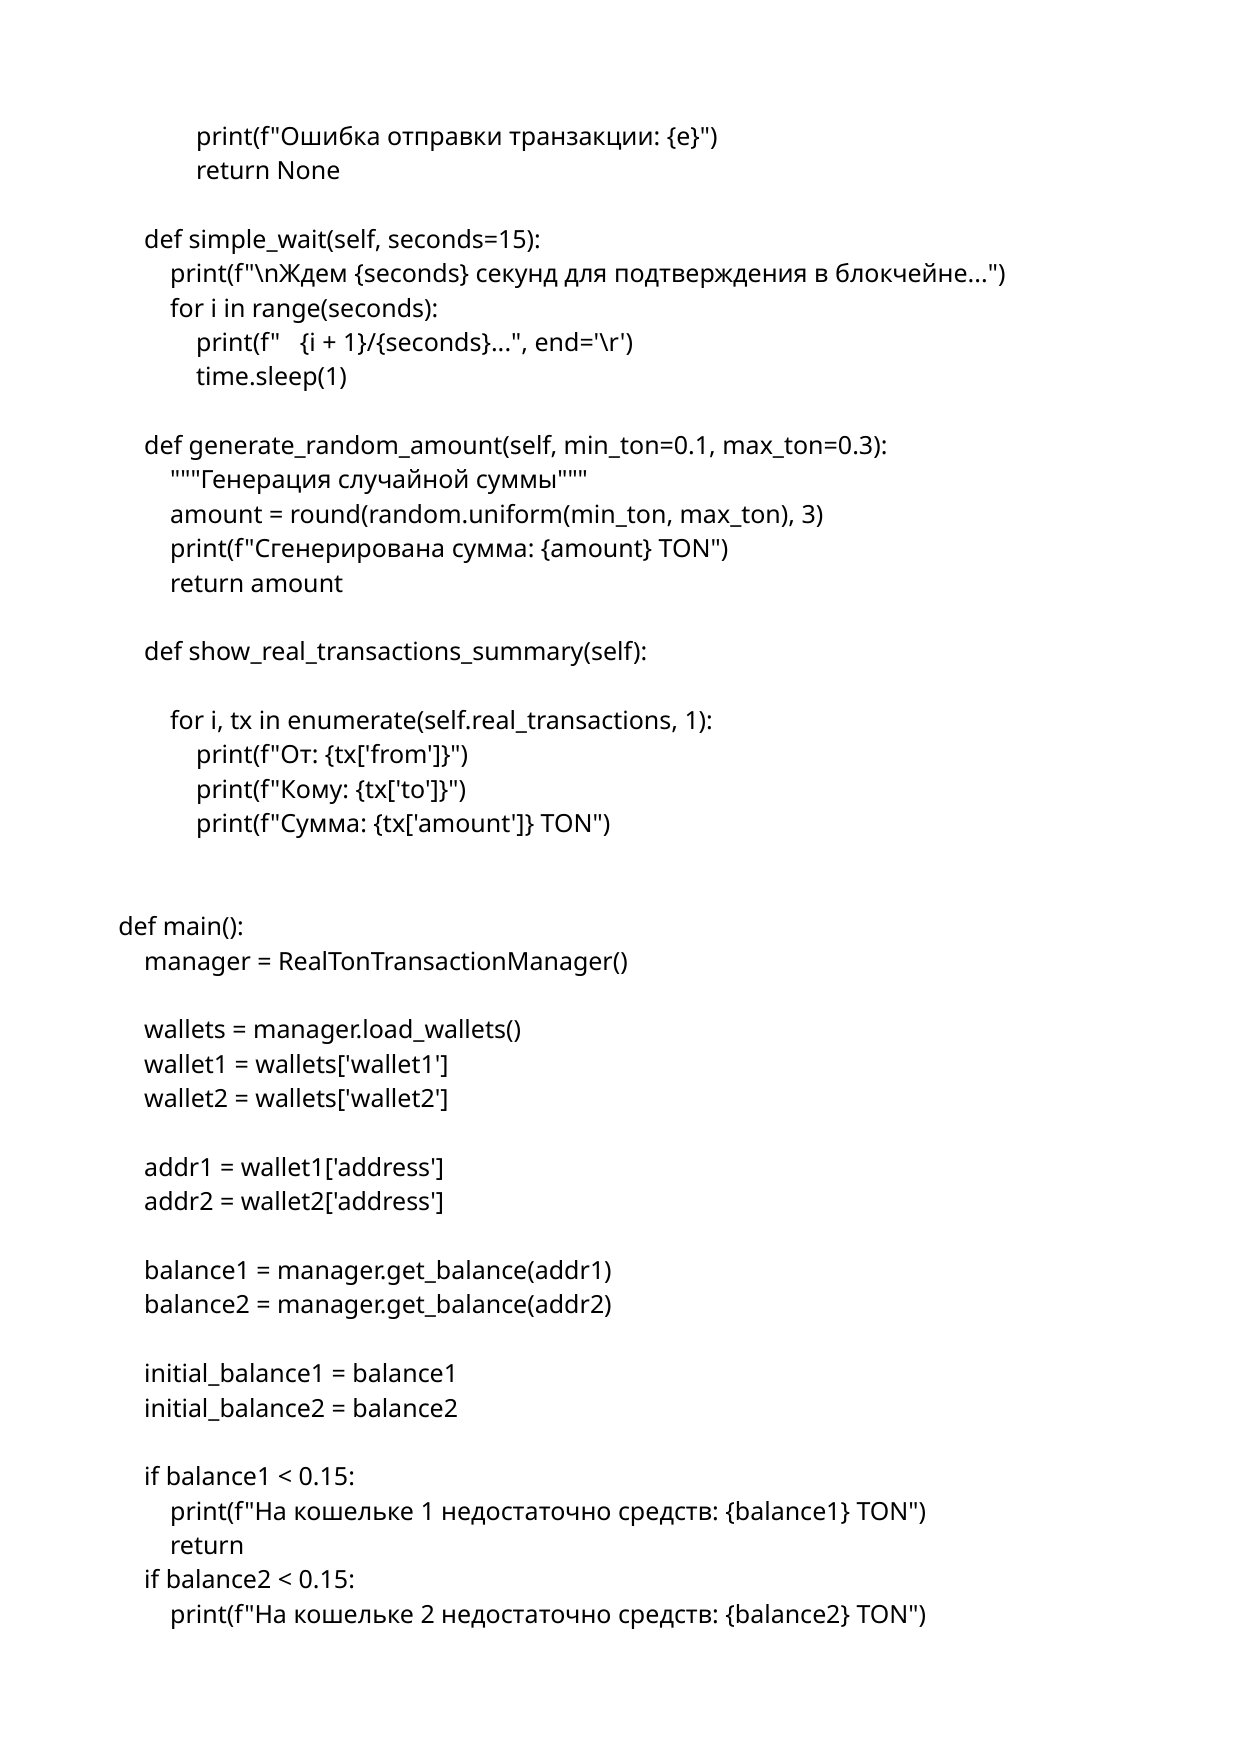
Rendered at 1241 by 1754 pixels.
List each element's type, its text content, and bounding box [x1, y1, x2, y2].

text print(f"На кошельке 2 недостаточно средств: {balance2} TON") [118, 1596, 1122, 1631]
text """Генерация случайной суммы""" [118, 462, 1122, 496]
text if balance1 < 0.15: [118, 1459, 1122, 1493]
text print(f"Кому: {tx['to']}") [118, 771, 1122, 806]
text def generate_random_amount(self, min_ton=0.1, max_ton=0.3): [118, 427, 1122, 462]
text for i, tx in enumerate(self.real_transactions, 1): [118, 702, 1122, 737]
text if balance2 < 0.15: [118, 1562, 1122, 1596]
text def show_real_transactions_summary(self): [118, 634, 1122, 668]
text amount = round(random.uniform(min_ton, max_ton), 3) [118, 496, 1122, 531]
text wallet2 = wallets['wallet2'] [118, 1081, 1122, 1115]
text balance2 = manager.get_balance(addr2) [118, 1287, 1122, 1321]
text return None [118, 152, 1122, 187]
text return amount [118, 565, 1122, 599]
text wallet1 = wallets['wallet1'] [118, 1046, 1122, 1081]
text initial_balance1 = balance1 [118, 1356, 1122, 1390]
text initial_balance2 = balance2 [118, 1390, 1122, 1424]
text balance1 = manager.get_balance(addr1) [118, 1252, 1122, 1287]
text print(f"Сумма: {tx['amount']} TON") [118, 806, 1122, 840]
text print(f" {i + 1}/{seconds}...", end='\r') [118, 324, 1122, 359]
text print(f"\nЖдем {seconds} секунд для подтверждения в блокчейне...") [118, 256, 1122, 290]
text addr2 = wallet2['address'] [118, 1184, 1122, 1218]
text def simple_wait(self, seconds=15): [118, 221, 1122, 256]
text for i in range(seconds): [118, 290, 1122, 324]
text print(f"От: {tx['from']}") [118, 737, 1122, 771]
text time.sleep(1) [118, 359, 1122, 393]
text print(f"Сгенерирована сумма: {amount} TON") [118, 531, 1122, 565]
text def main(): [118, 909, 1122, 943]
text wallets = manager.load_wallets() [118, 1012, 1122, 1046]
text return [118, 1527, 1122, 1562]
text manager = RealTonTransactionManager() [118, 943, 1122, 977]
text print(f"На кошельке 1 недостаточно средств: {balance1} TON") [118, 1493, 1122, 1527]
text addr1 = wallet1['address'] [118, 1149, 1122, 1184]
text print(f"Ошибка отправки транзакции: {e}") [118, 118, 1122, 152]
